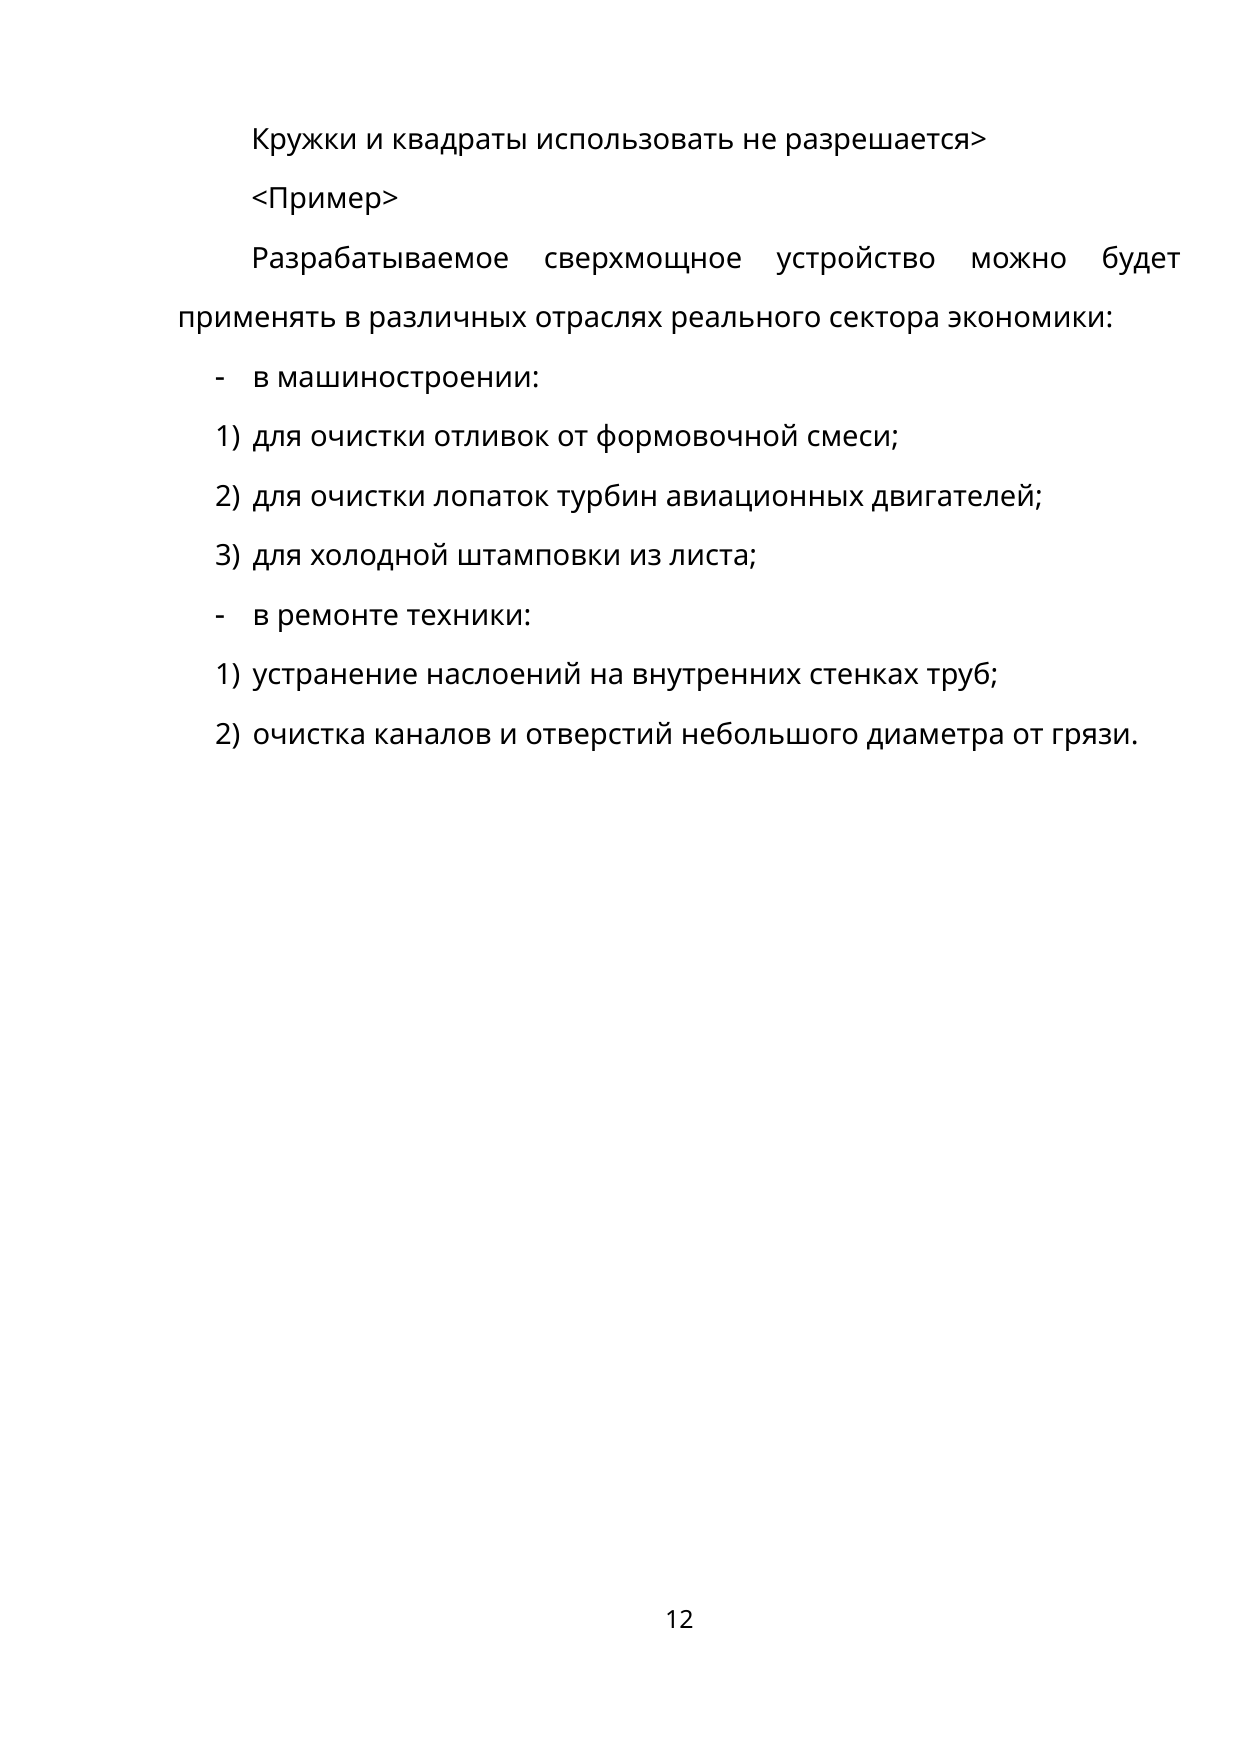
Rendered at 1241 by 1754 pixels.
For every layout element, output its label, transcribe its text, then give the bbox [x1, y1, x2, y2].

list в ремонте техники: [215, 594, 1181, 634]
list для очистки отливок от формовочной смеси; [215, 416, 1181, 455]
text Кружки и квадраты использовать не разрешается> [177, 118, 1181, 158]
list для холодной штамповки из листа; [215, 534, 1181, 574]
list для очистки лопаток турбин авиационных двигателей; [215, 475, 1181, 515]
text Разрабатываемое сверхмощное устройство можно будет применять в различных отраслях реального сектора экономики: [177, 237, 1181, 336]
text <Пример> [177, 178, 1181, 217]
list устранение наслоений на внутренних стенках труб; [215, 653, 1181, 693]
list очистка каналов и отверстий небольшого диаметра от грязи. [215, 713, 1181, 753]
list в машиностроении: [215, 356, 1181, 396]
